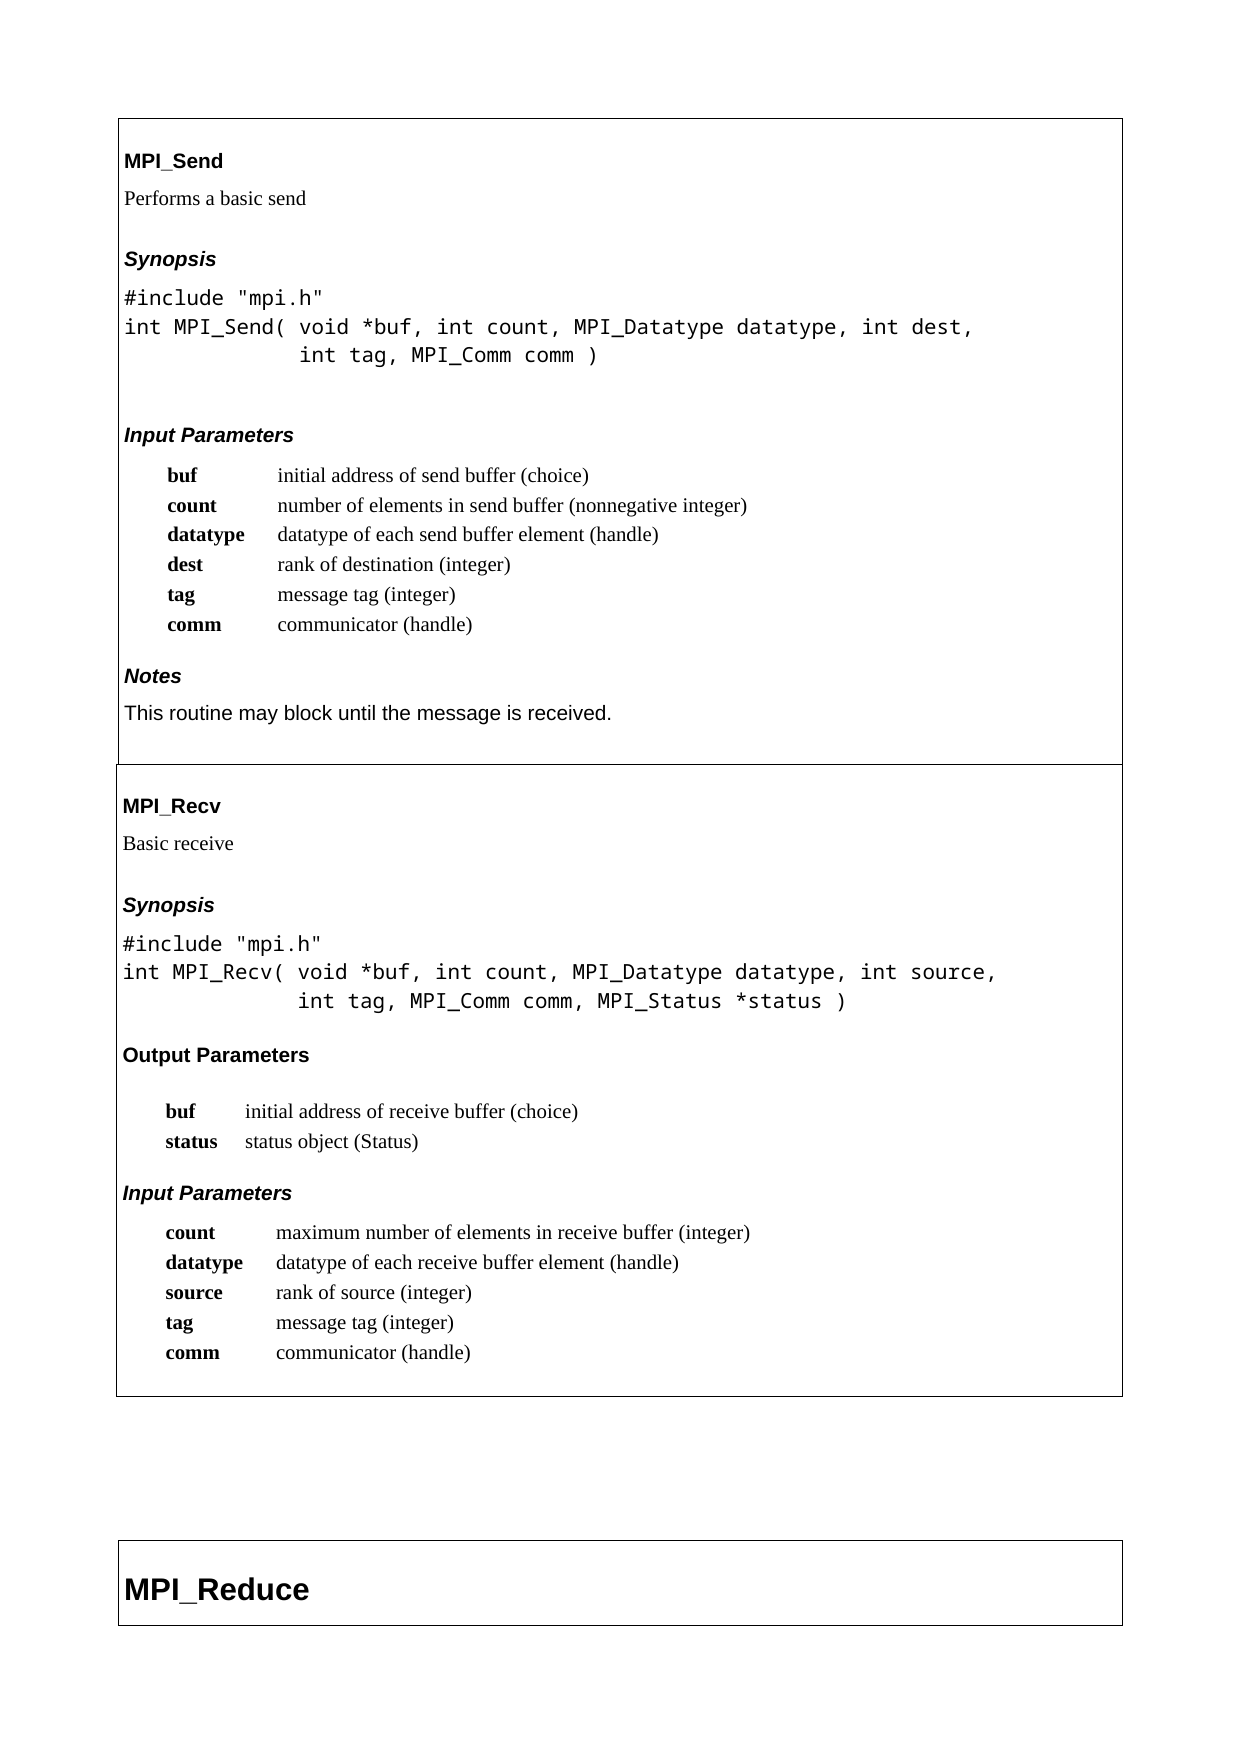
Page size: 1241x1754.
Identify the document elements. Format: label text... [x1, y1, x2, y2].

table_cell rank of source (integer) [273, 1277, 858, 1307]
table_cell dest [164, 549, 274, 579]
table_cell message tag (integer) [273, 1307, 858, 1337]
table_header count [163, 1217, 273, 1247]
table_header MPI_Recv Basic receive Synopsis #include "mpi.h" int MPI_Recv( void *buf, int count, MPI_Datatype datatype, int source, int tag, MPI_Comm comm, MPI_Status *status ) Output Parameters Input Parameters [117, 765, 1122, 1396]
table_cell [122, 1337, 162, 1367]
table_cell status [163, 1126, 242, 1156]
table_cell communicator (handle) [273, 1337, 858, 1367]
table_cell [122, 1277, 162, 1307]
table_cell datatype of each receive buffer element (handle) [273, 1247, 858, 1277]
table_header initial address of receive buffer (choice) [242, 1096, 659, 1126]
table_cell [122, 1126, 162, 1156]
table_cell datatype [163, 1247, 273, 1277]
table_cell number of elements in send buffer (nonnegative integer) [275, 490, 854, 519]
table_cell [124, 520, 164, 549]
table_cell datatype [164, 520, 274, 549]
table_cell status object (Status) [242, 1126, 659, 1156]
table_cell [124, 490, 164, 519]
table_header [122, 1096, 162, 1126]
table_header MPI_Reduce [119, 1541, 1122, 1625]
table_header buf [163, 1096, 242, 1126]
table_header [124, 460, 164, 489]
table_cell [122, 1247, 162, 1277]
table_header [122, 1217, 162, 1247]
table_cell [124, 609, 164, 639]
table_cell rank of destination (integer) [275, 549, 854, 579]
table_cell communicator (handle) [275, 609, 854, 639]
table_cell comm [164, 609, 274, 639]
table_header buf [164, 460, 274, 489]
table_cell [124, 579, 164, 609]
table_header initial address of send buffer (choice) [275, 460, 854, 489]
table_header maximum number of elements in receive buffer (integer) [273, 1217, 858, 1247]
table_cell [124, 549, 164, 579]
table_cell [122, 1307, 162, 1337]
table_cell source [163, 1277, 273, 1307]
table_cell comm [163, 1337, 273, 1367]
table_cell message tag (integer) [275, 579, 854, 609]
table_cell datatype of each send buffer element (handle) [275, 520, 854, 549]
table_cell tag [164, 579, 274, 609]
table_header MPI_Send Performs a basic send Synopsis #include "mpi.h" int MPI_Send( void *buf, int count, MPI_Datatype datatype, int dest, int tag, MPI_Comm comm ) Input Parameters Notes This routine may block until the message is received. [119, 119, 1122, 763]
table_cell tag [163, 1307, 273, 1337]
table_cell count [164, 490, 274, 519]
